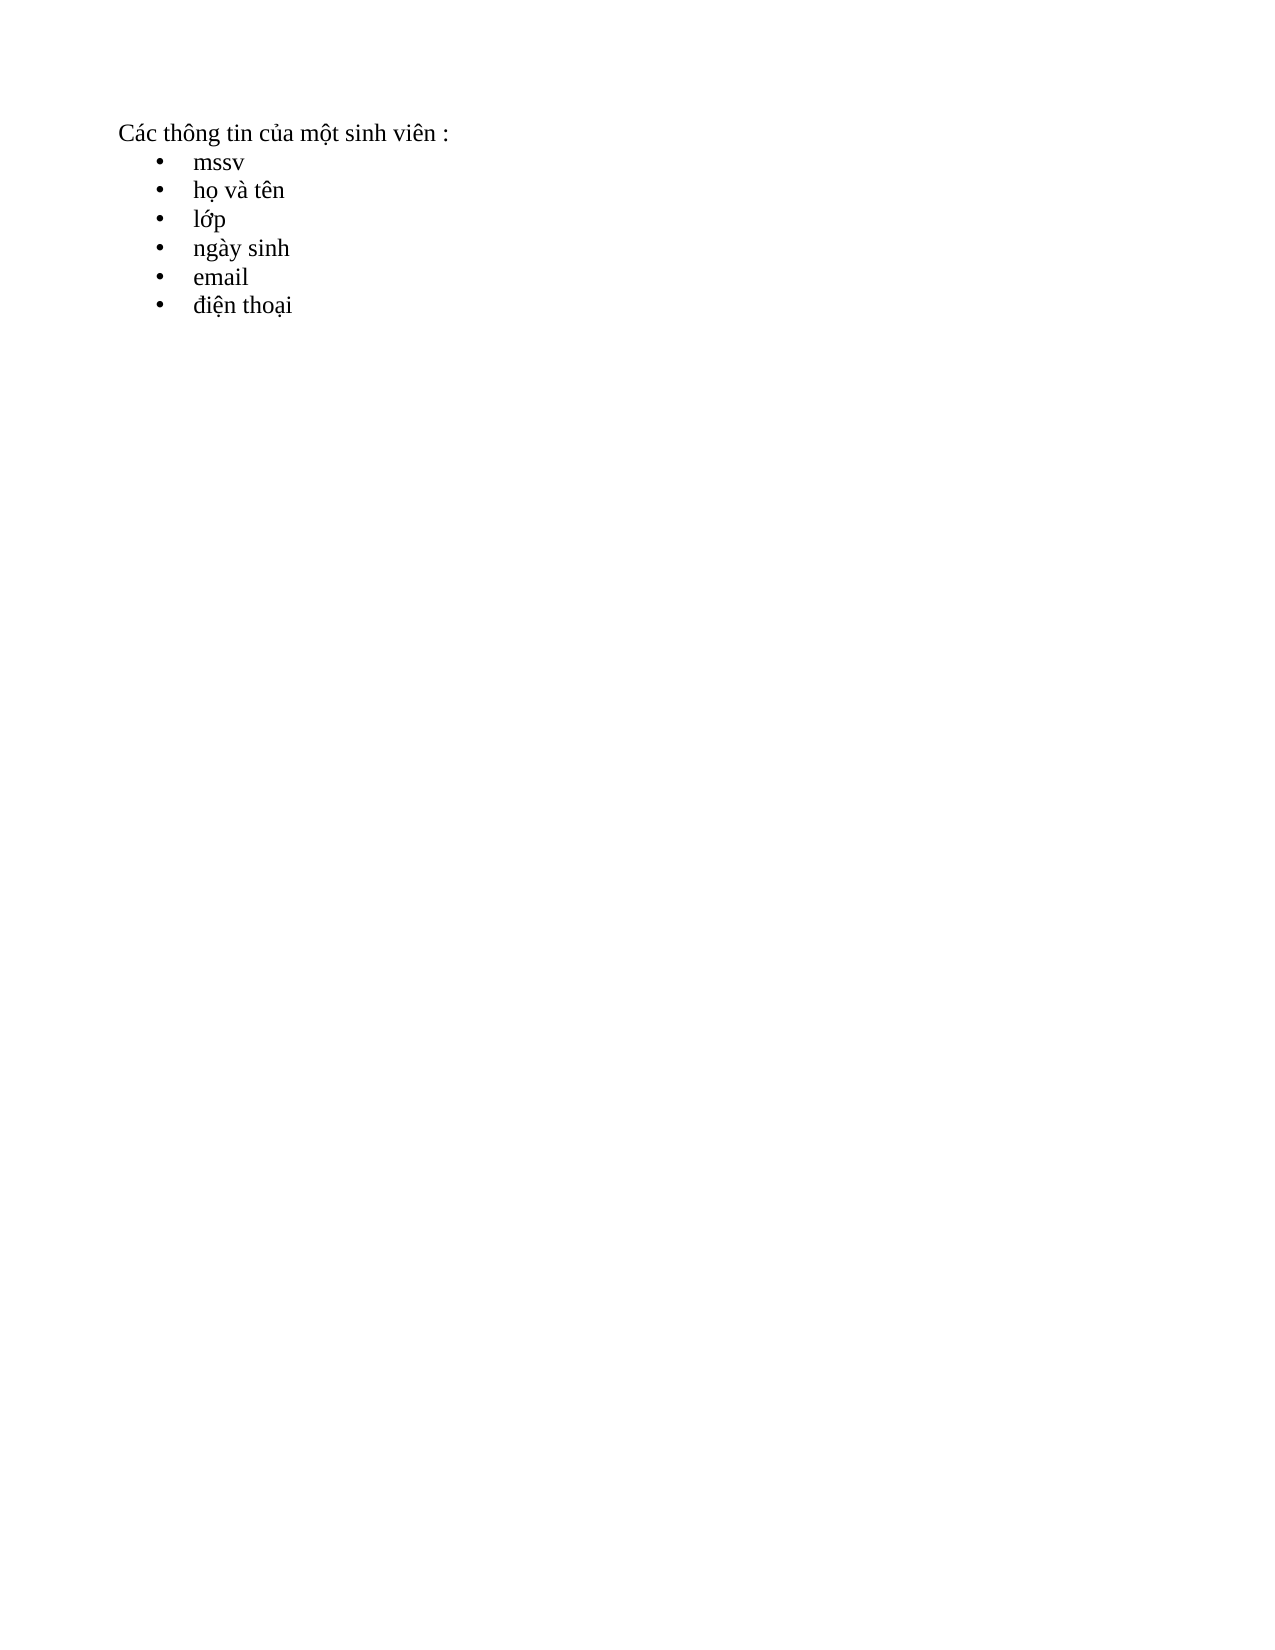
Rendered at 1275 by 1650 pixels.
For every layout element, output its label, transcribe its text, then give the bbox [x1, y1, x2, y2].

text Các thông tin của một sinh viên : [118, 118, 1157, 147]
list lớp [156, 204, 1157, 233]
list điện thoại [156, 291, 1157, 319]
list email [156, 262, 1157, 291]
list ngày sinh [156, 233, 1157, 262]
list họ và tên [156, 176, 1157, 204]
list mssv [156, 147, 1157, 176]
